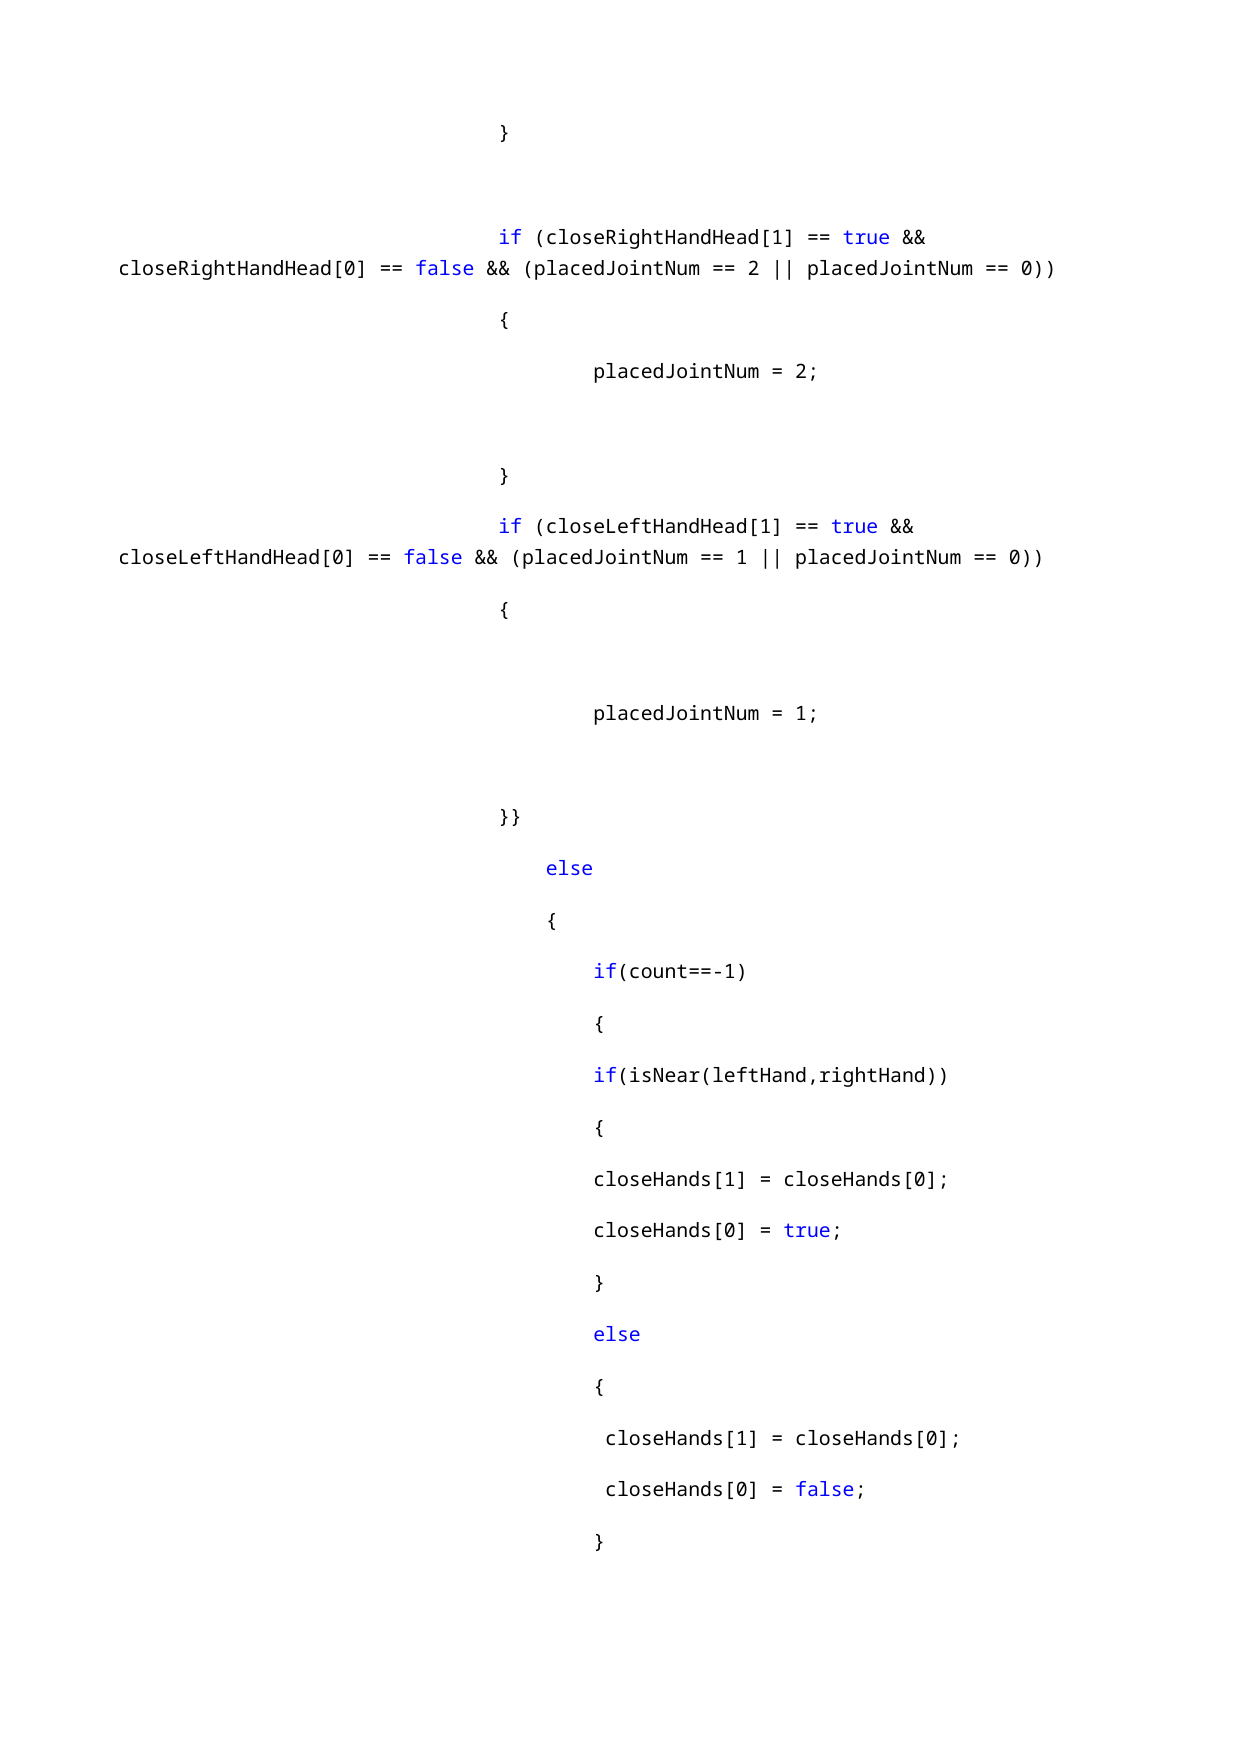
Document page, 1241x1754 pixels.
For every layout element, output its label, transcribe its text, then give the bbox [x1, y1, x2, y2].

text if (closeLeftHandHead[1] == true && closeLeftHandHead[0] == false && (placedJointNum == 1 || placedJointNum == 0)) [118, 513, 1122, 571]
text placedJointNum = 1; [118, 699, 1122, 726]
text placedJointNum = 2; [118, 357, 1122, 384]
text } [118, 118, 1122, 145]
text if(count==-1) [118, 958, 1122, 985]
text { [118, 595, 1122, 622]
text closeHands[1] = closeHands[0]; [118, 1165, 1122, 1192]
text }} [118, 802, 1122, 829]
text if(isNear(leftHand,rightHand)) [118, 1061, 1122, 1088]
text closeHands[0] = true; [118, 1217, 1122, 1244]
text else [118, 1320, 1122, 1347]
text closeHands[1] = closeHands[0]; [118, 1424, 1122, 1451]
text } [118, 1527, 1122, 1554]
text closeHands[0] = false; [118, 1476, 1122, 1502]
text { [118, 1372, 1122, 1399]
text { [118, 1009, 1122, 1037]
text else [118, 854, 1122, 881]
text } [118, 1268, 1122, 1295]
text { [118, 906, 1122, 933]
text { [118, 1113, 1122, 1140]
text { [118, 306, 1122, 333]
text } [118, 461, 1122, 488]
text if (closeRightHandHead[1] == true && closeRightHandHead[0] == false && (placedJointNum == 2 || placedJointNum == 0)) [118, 223, 1122, 281]
